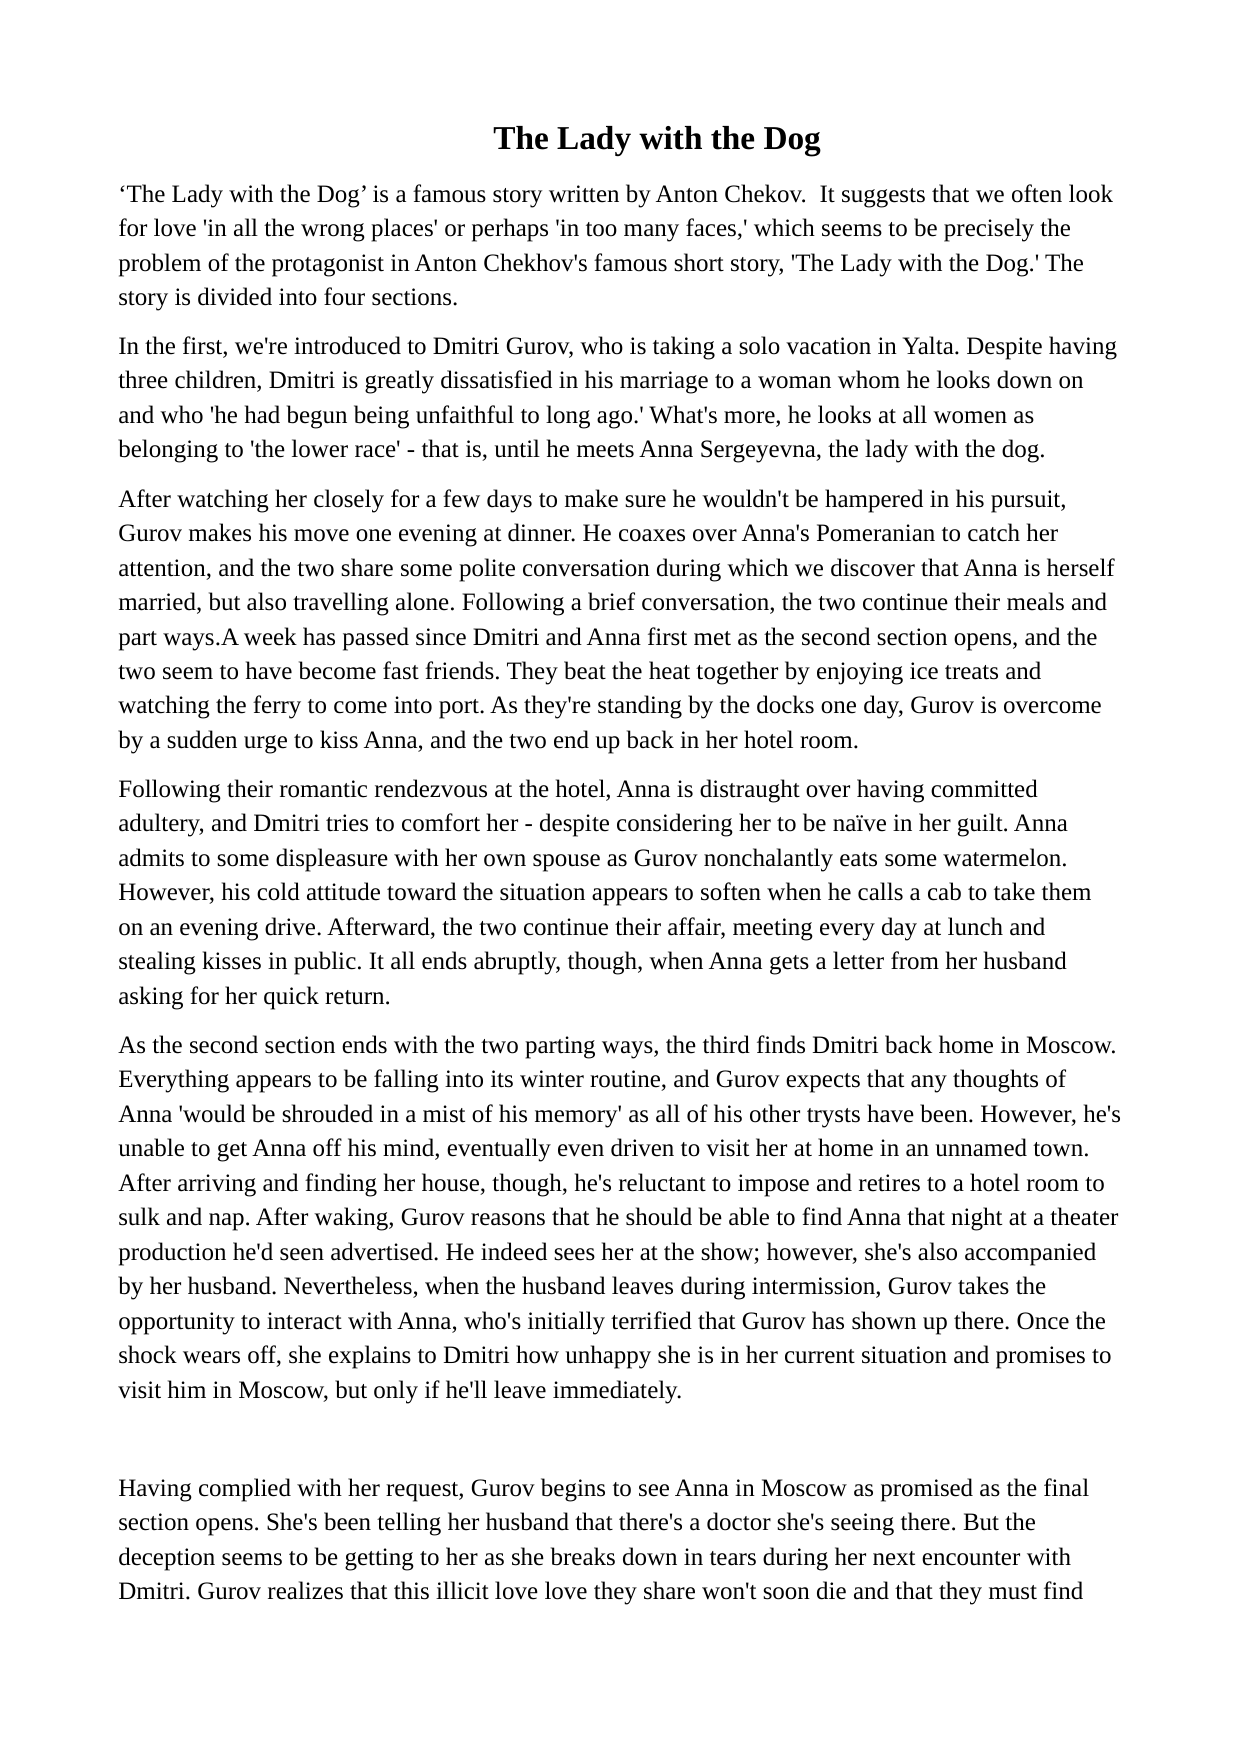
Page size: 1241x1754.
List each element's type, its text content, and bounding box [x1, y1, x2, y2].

text As the second section ends with the two parting ways, the third finds Dmitri back home in Moscow. Everything appears to be falling into its winter routine, and Gurov expects that any thoughts of Anna 'would be shrouded in a mist of his memory' as all of his other trysts have been. However, he's unable to get Anna off his mind, eventually even driven to visit her at home in an unnamed town. After arriving and finding her house, though, he's reluctant to impose and retires to a hotel room to sulk and nap. After waking, Gurov reasons that he should be able to find Anna that night at a theater production he'd seen advertised. He indeed sees her at the show; however, she's also accompanied by her husband. Nevertheless, when the husband leaves during intermission, Gurov takes the opportunity to interact with Anna, who's initially terrified that Gurov has shown up there. Once the shock wears off, she explains to Dmitri how unhappy she is in her current situation and promises to visit him in Moscow, but only if he'll leave immediately. [118, 1030, 1122, 1403]
text In the first, we're introduced to Dmitri Gurov, who is taking a solo vacation in Yalta. Despite having three children, Dmitri is greatly dissatisfied in his marriage to a woman whom he looks down on and who 'he had begun being unfaithful to long ago.' What's more, he looks at all women as belonging to 'the lower race' - that is, until he meets Anna Sergeyevna, the lady with the dog. [118, 331, 1122, 463]
text Following their romantic rendezvous at the hotel, Anna is distraught over having committed adultery, and Dmitri tries to comfort her - despite considering her to be naïve in her guilt. Anna admits to some displeasure with her own spouse as Gurov nonchalantly eats some watermelon. However, his cold attitude toward the situation appears to soften when he calls a cab to take them on an evening drive. Afterward, the two continue their affair, meeting every day at lunch and stealing kisses in public. It all ends abruptly, though, when Anna gets a letter from her husband asking for her quick return. [118, 774, 1122, 1010]
text After watching her closely for a few days to make sure he wouldn't be hampered in his pursuit, Gurov makes his move one evening at dinner. He coaxes over Anna's Pomeranian to catch her attention, and the two share some polite conversation during which we discover that Anna is herself married, but also travelling alone. Following a brief conversation, the two continue their meals and part ways.A week has passed since Dmitri and Anna first met as the second section opens, and the two seem to have become fast friends. They beat the heat together by enjoying ice treats and watching the ferry to come into port. As they're standing by the docks one day, Gurov is overcome by a sudden urge to kiss Anna, and the two end up back in her hotel room. [118, 484, 1122, 754]
text The Lady with the Dog [118, 118, 1122, 156]
text Having complied with her request, Gurov begins to see Anna in Moscow as promised as the final section opens. She's been telling her husband that there's a doctor she's seeing there. But the deception seems to be getting to her as she breaks down in tears during her next encounter with Dmitri. Gurov realizes that this illicit love love they share won't soon die and that they must find [118, 1473, 1122, 1605]
text ‘The Lady with the Dog’ is a famous story written by Anton Chekov. It suggests that we often look for love 'in all the wrong places' or perhaps 'in too many faces,' which seems to be precisely the problem of the protagonist in Anton Chekhov's famous short story, 'The Lady with the Dog.' The story is divided into four sections. [118, 179, 1122, 311]
